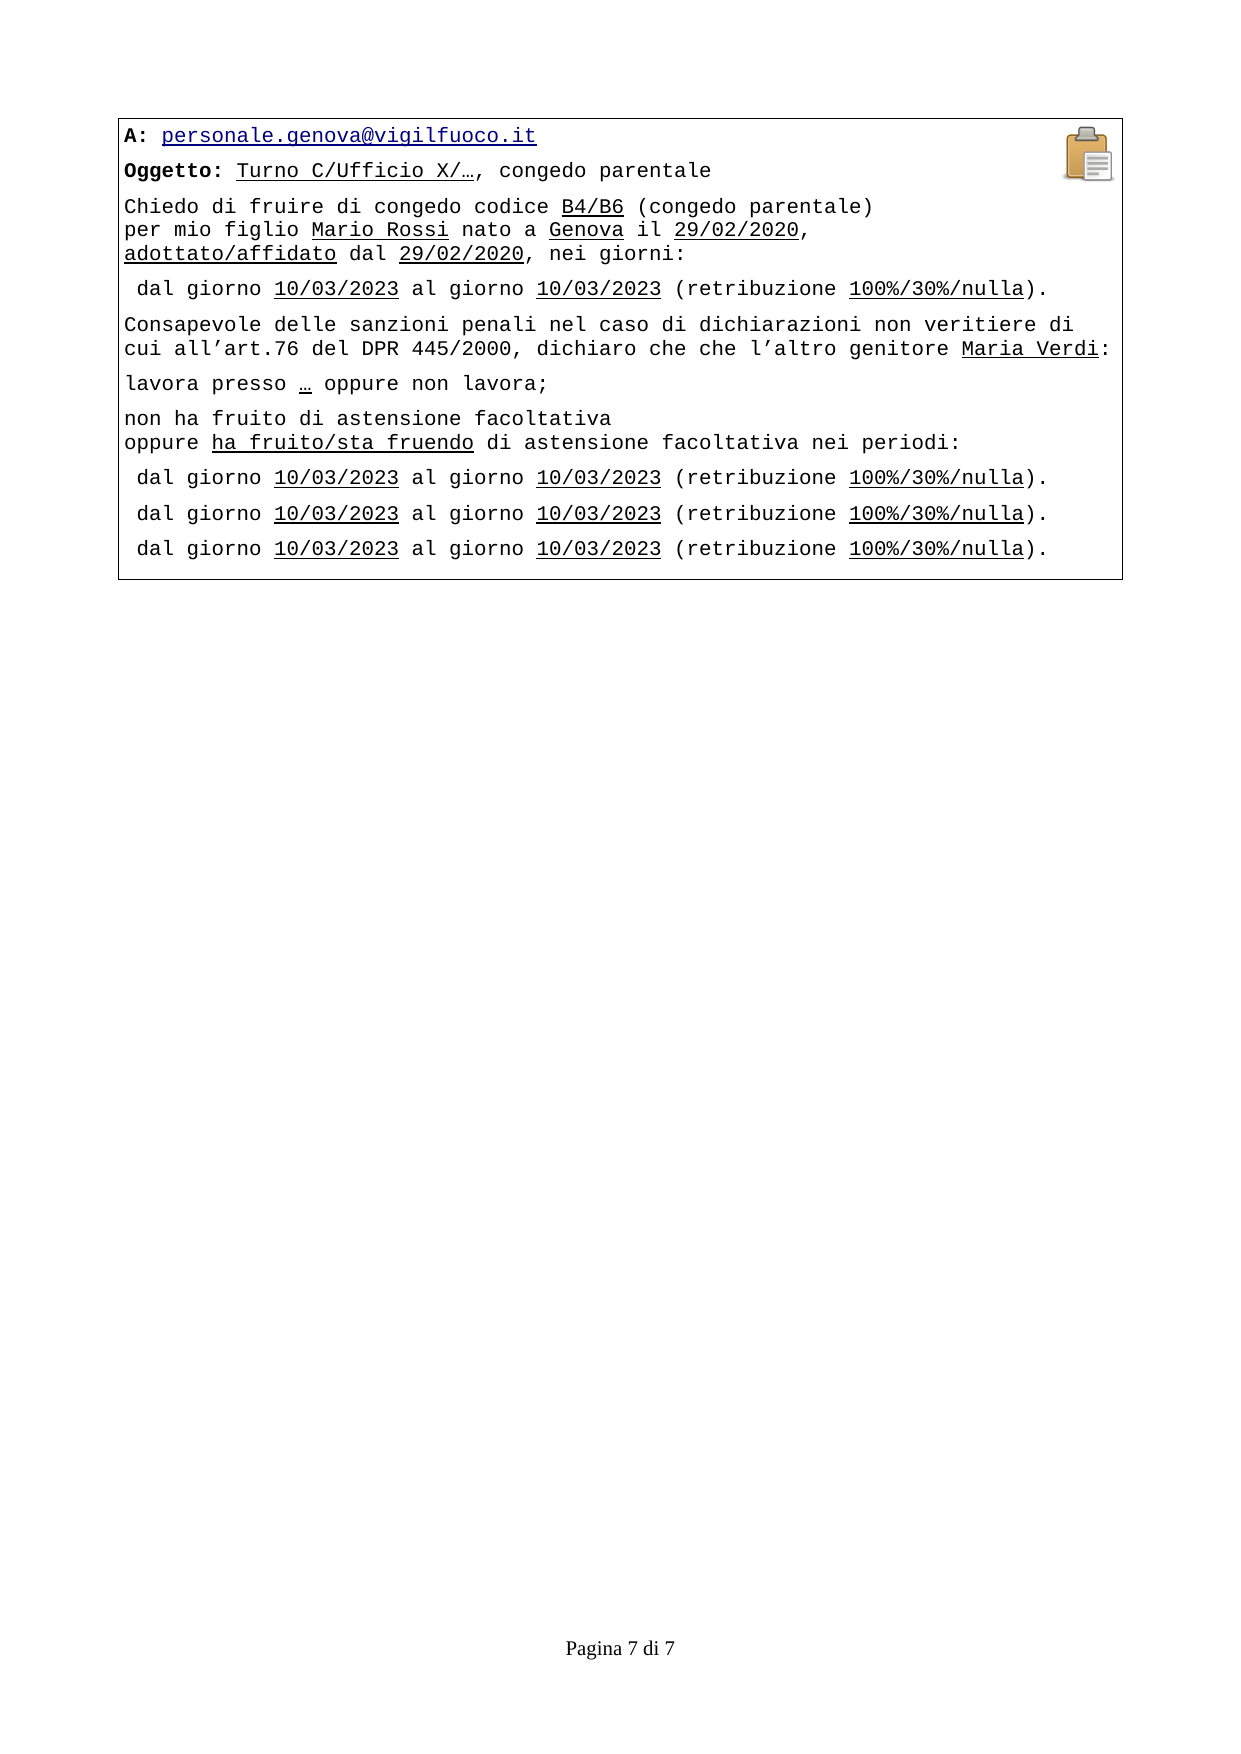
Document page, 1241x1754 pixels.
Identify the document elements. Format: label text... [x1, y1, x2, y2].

picture [1055, 125, 1117, 187]
table_header A: personale.genova@vigilfuoco.it Oggetto: Turno C/Ufficio X/…, congedo parentale Chiedo di fruire di congedo codice B4/B6 (congedo parentale) per mio figlio Mario Rossi nato a Genova il 29/02/2020, adottato/affidato dal 29/02/2020, nei giorni: dal giorno 10/03/2023 al giorno 10/03/2023 (retribuzione 100%/30%/nulla). Consapevole delle sanzioni penali nel caso di dichiarazioni non veritiere di cui all’art.76 del DPR 445/2000, dichiaro che che l’altro genitore Maria Verdi: lavora presso … oppure non lavora; non ha fruito di astensione facoltativa oppure ha fruito/sta fruendo di astensione facoltativa nei periodi: dal giorno 10/03/2023 al giorno 10/03/2023 (retribuzione 100%/30%/nulla). dal giorno 10/03/2023 al giorno 10/03/2023 (retribuzione 100%/30%/nulla). dal giorno 10/03/2023 al giorno 10/03/2023 (retribuzione 100%/30%/nulla). [119, 119, 1122, 579]
